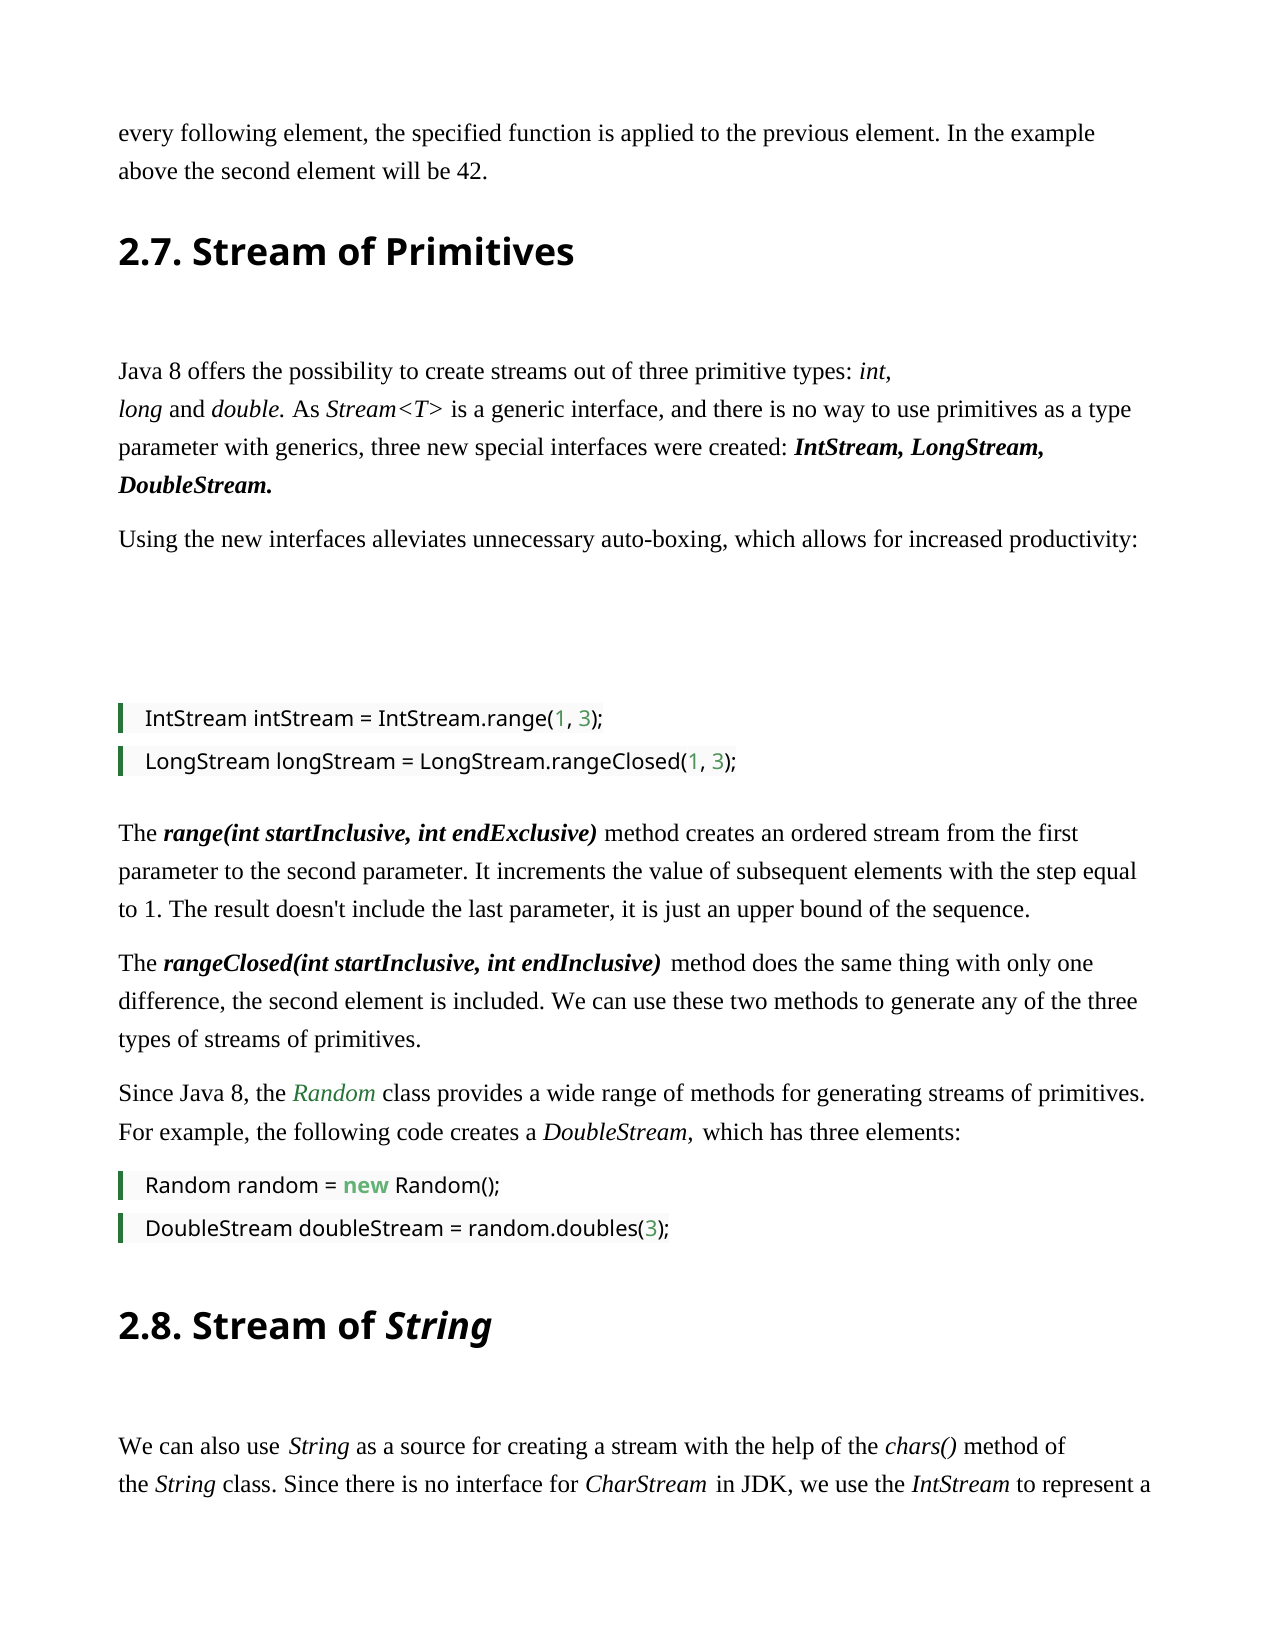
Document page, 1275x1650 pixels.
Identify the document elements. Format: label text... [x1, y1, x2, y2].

text Since Java 8, the Random class provides a wide range of methods for generating streams of primitives. For example, the following code creates a DoubleStream, which has three elements: [118, 1078, 1157, 1145]
text DoubleStream doubleStream = random.doubles(3); [123, 1213, 1157, 1243]
text IntStream intStream = IntStream.range(1, 3); [123, 703, 1157, 733]
text We can also use String as a source for creating a stream with the help of the chars() method of the String class. Since there is no interface for CharStream in JDK, we use the IntStream to represent a [118, 1431, 1157, 1498]
subtitle 2.7. Stream of Primitives [118, 225, 1157, 276]
text LongStream longStream = LongStream.rangeClosed(1, 3); [123, 746, 1157, 776]
text every following element, the specified function is applied to the previous element. In the example above the second element will be 42. [118, 118, 1157, 185]
text The range(int startInclusive, int endExclusive) method creates an ordered stream from the first parameter to the second parameter. It increments the value of subsequent elements with the step equal to 1. The result doesn't include the last parameter, it is just an upper bound of the sequence. [118, 818, 1157, 923]
text Using the new interfaces alleviates unnecessary auto-boxing, which allows for increased productivity: [118, 524, 1157, 553]
text The rangeClosed(int startInclusive, int endInclusive) method does the same thing with only one difference, the second element is included. We can use these two methods to generate any of the three types of streams of primitives. [118, 948, 1157, 1053]
text Java 8 offers the possibility to create streams out of three primitive types: int, long and double. As Stream<T> is a generic interface, and there is no way to use primitives as a type parameter with generics, three new special interfaces were created: IntStream, LongStream, DoubleStream. [118, 356, 1157, 499]
text Random random = new Random(); [123, 1171, 1157, 1200]
subtitle 2.8. Stream of String [118, 1299, 1157, 1351]
